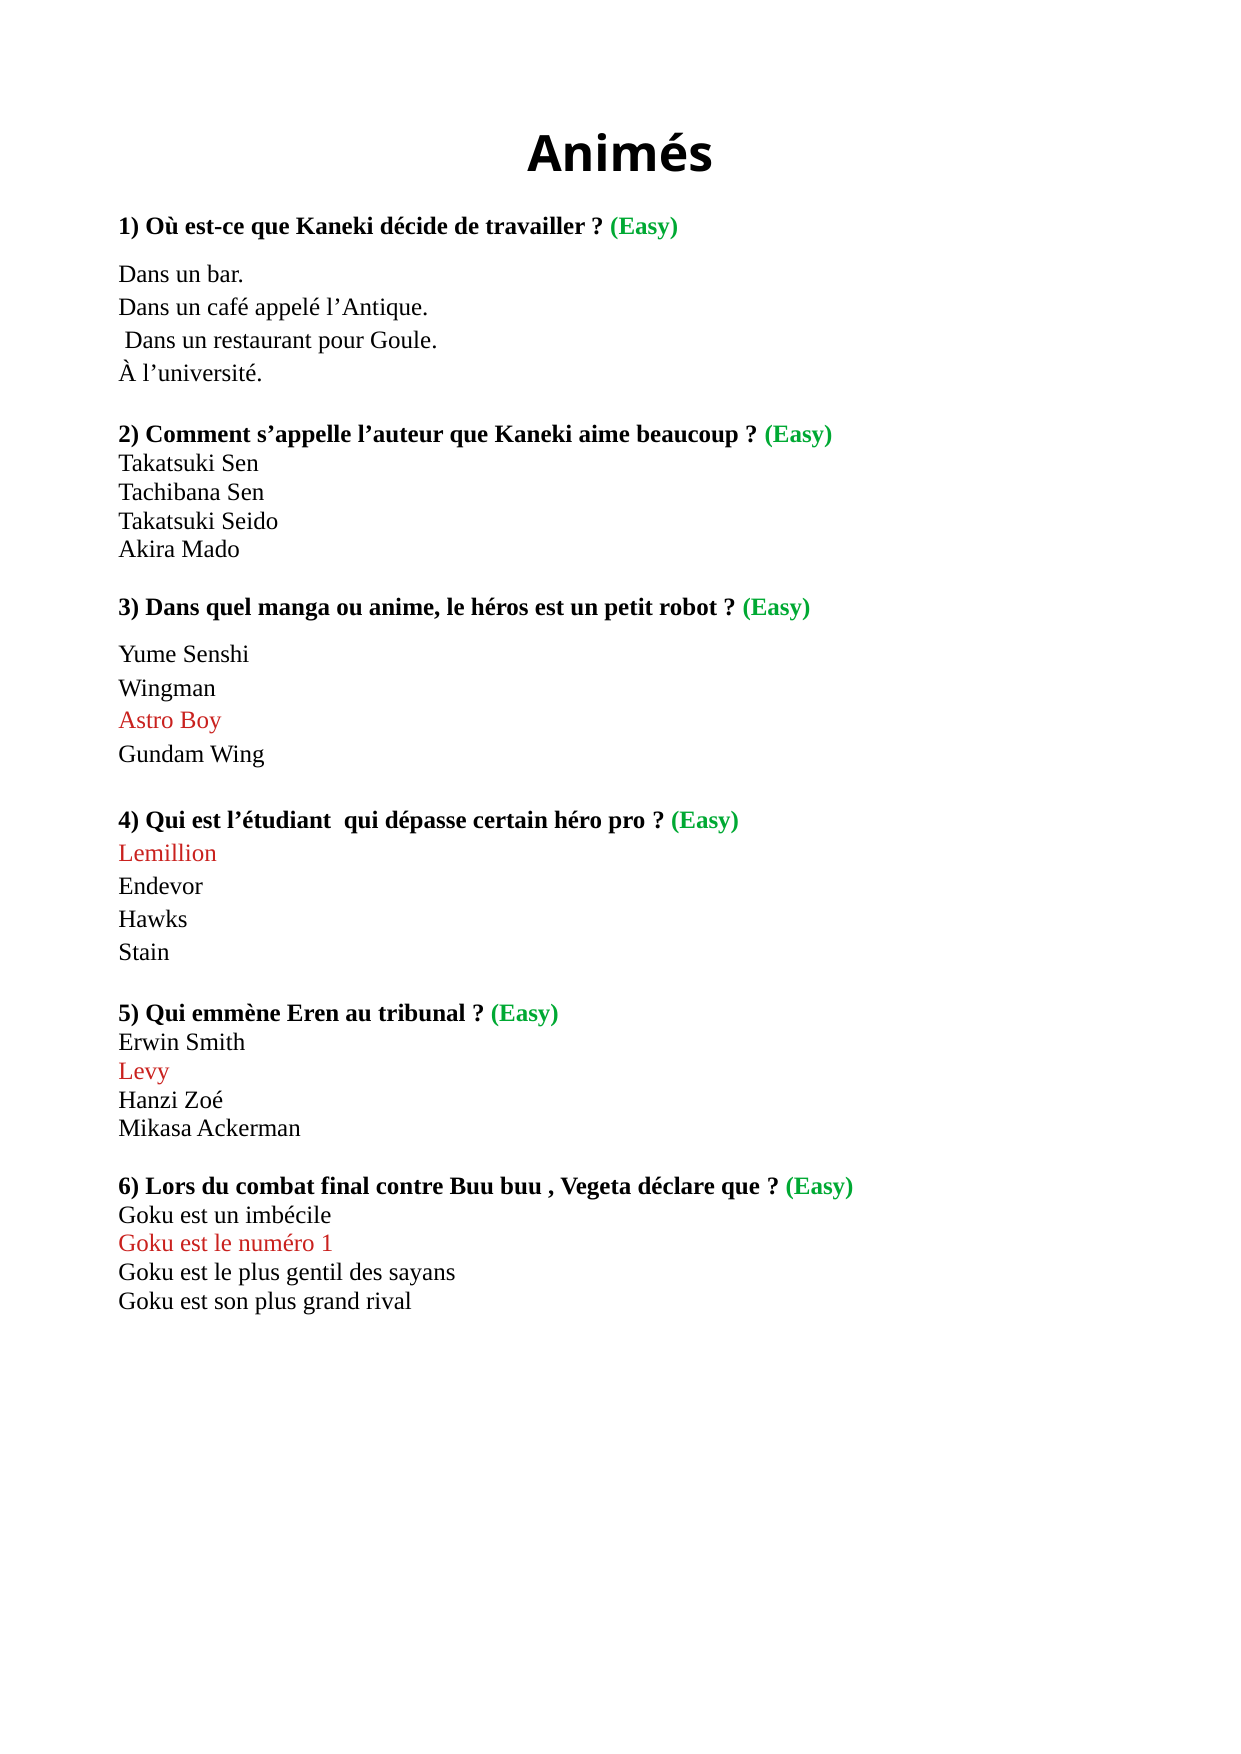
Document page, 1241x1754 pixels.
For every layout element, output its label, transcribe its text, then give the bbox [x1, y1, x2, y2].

text 5) Qui emmène Eren au tribunal ? (Easy) [118, 998, 1122, 1027]
text À l’université. [118, 358, 1122, 386]
text Goku est le numéro 1 [118, 1228, 1122, 1257]
text 1) Où est-ce que Kaneki décide de travailler ? (Easy) [118, 211, 1122, 240]
text Goku est le plus gentil des sayans [118, 1257, 1122, 1286]
text Gundam Wing [118, 739, 1122, 767]
text Animés [118, 118, 1122, 186]
text Dans un restaurant pour Goule. [118, 325, 1122, 353]
text Hanzi Zoé [118, 1085, 1122, 1113]
text 2) Comment s’appelle l’auteur que Kaneki aime beaucoup ? (Easy) [118, 419, 1122, 448]
text Yume Senshi [118, 639, 1122, 668]
text Takatsuki Seido [118, 506, 1122, 534]
text Goku est son plus grand rival [118, 1286, 1122, 1315]
text 4) Qui est l’étudiant qui dépasse certain héro pro ? (Easy) [118, 805, 1122, 833]
text 6) Lors du combat final contre Buu buu , Vegeta déclare que ? (Easy) [118, 1171, 1122, 1200]
text Tachibana Sen [118, 477, 1122, 506]
text Akira Mado [118, 534, 1122, 563]
text Takatsuki Sen [118, 448, 1122, 477]
text 3) Dans quel manga ou anime, le héros est un petit robot ? (Easy) [118, 592, 1122, 621]
text Endevor [118, 871, 1122, 899]
text Goku est un imbécile [118, 1200, 1122, 1228]
text Wingman [118, 673, 1122, 701]
text Dans un café appelé l’Antique. [118, 292, 1122, 320]
text Dans un bar. [118, 259, 1122, 287]
text Astro Boy [118, 706, 1122, 734]
text Hawks [118, 904, 1122, 932]
text Stain [118, 937, 1122, 966]
text Erwin Smith [118, 1027, 1122, 1056]
text Lemillion [118, 838, 1122, 866]
text Mikasa Ackerman [118, 1113, 1122, 1142]
text Levy [118, 1056, 1122, 1085]
